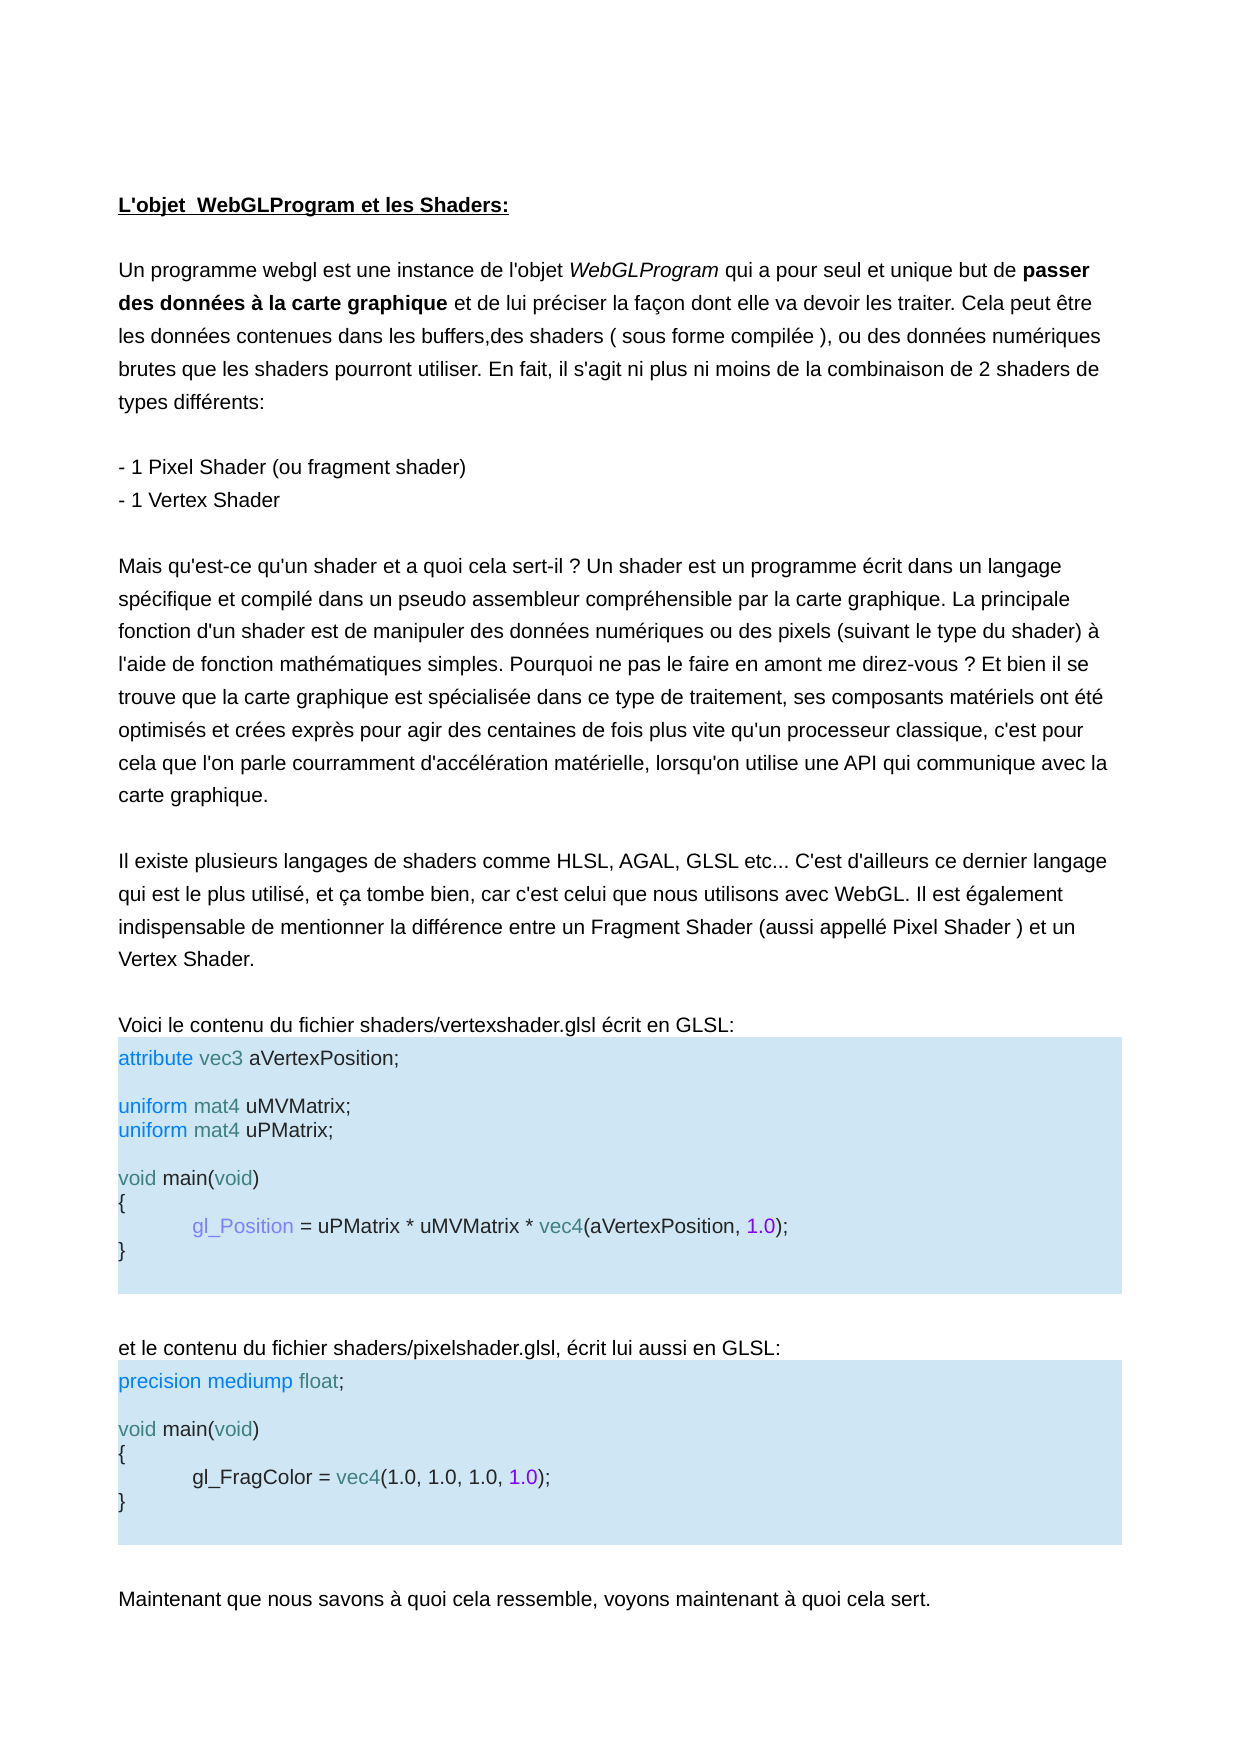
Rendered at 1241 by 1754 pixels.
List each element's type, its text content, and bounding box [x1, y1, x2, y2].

text attribute vec3 aVertexPosition; [118, 1037, 1122, 1070]
text uniform mat4 uMVMatrix; [118, 1094, 1122, 1118]
text L'objet WebGLProgram et les Shaders: [118, 184, 1122, 217]
text Mais qu'est-ce qu'un shader et a quoi cela sert-il ? Un shader est un programme écrit dans un langage spécifique et compilé dans un pseudo assembleur compréhensible par la carte graphique. La principale fonction d'un shader est de manipuler des données numériques ou des pixels (suivant le type du shader) à l'aide de fonction mathématiques simples. Pourquoi ne pas le faire en amont me direz-vous ? Et bien il se trouve que la carte graphique est spécialisée dans ce type de traitement, ses composants matériels ont été optimisés et crées exprès pour agir des centaines de fois plus vite qu'un processeur classique, c'est pour cela que l'on parle courramment d'accélération matérielle, lorsqu'on utilise une API qui communique avec la carte graphique. [118, 545, 1122, 807]
text Voici le contenu du fichier shaders/vertexshader.glsl écrit en GLSL: [118, 1004, 1122, 1037]
text Un programme webgl est une instance de l'objet WebGLProgram qui a pour seul et unique but de passer des données à la carte graphique et de lui préciser la façon dont elle va devoir les traiter. Cela peut être les données contenues dans les buffers,des shaders ( sous forme compilée ), ou des données numériques brutes que les shaders pourront utiliser. En fait, il s'agit ni plus ni moins de la combinaison de 2 shaders de types différents: [118, 249, 1122, 413]
text gl_Position = uPMatrix * uMVMatrix * vec4(aVertexPosition, 1.0); [118, 1213, 1122, 1237]
text precision mediump float; [118, 1360, 1122, 1393]
text gl_FragColor = vec4(1.0, 1.0, 1.0, 1.0); [118, 1464, 1122, 1488]
text - 1 Pixel Shader (ou fragment shader) [118, 446, 1122, 479]
text } [118, 1488, 1122, 1512]
text void main(void) [118, 1166, 1122, 1189]
text { [118, 1441, 1122, 1464]
text - 1 Vertex Shader [118, 479, 1122, 512]
text Maintenant que nous savons à quoi cela ressemble, voyons maintenant à quoi cela sert. [118, 1578, 1122, 1611]
text uniform mat4 uPMatrix; [118, 1118, 1122, 1142]
text { [118, 1189, 1122, 1213]
text et le contenu du fichier shaders/pixelshader.glsl, écrit lui aussi en GLSL: [118, 1327, 1122, 1360]
text } [118, 1237, 1122, 1261]
text void main(void) [118, 1417, 1122, 1441]
text Il existe plusieurs langages de shaders comme HLSL, AGAL, GLSL etc... C'est d'ailleurs ce dernier langage qui est le plus utilisé, et ça tombe bien, car c'est celui que nous utilisons avec WebGL. Il est également indispensable de mentionner la différence entre un Fragment Shader (aussi appellé Pixel Shader ) et un Vertex Shader. [118, 840, 1122, 971]
